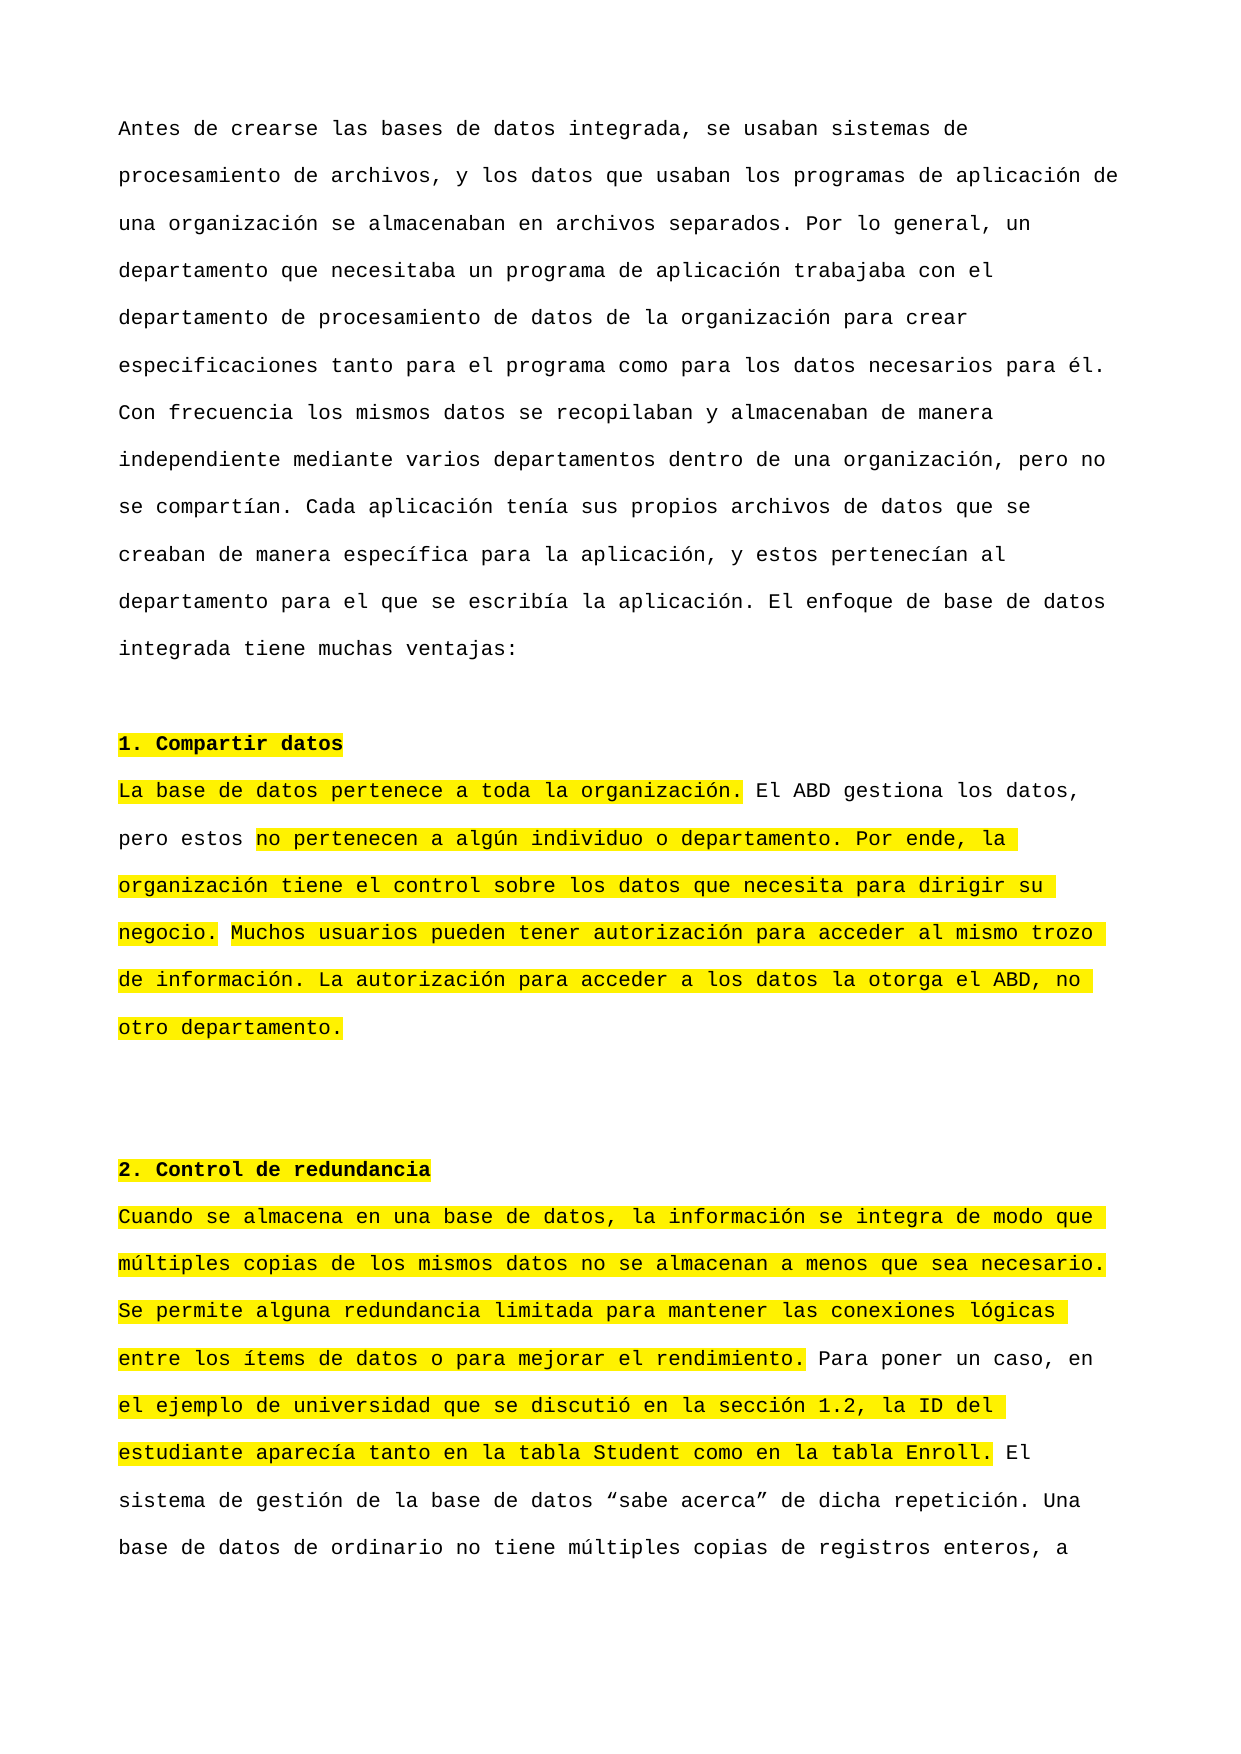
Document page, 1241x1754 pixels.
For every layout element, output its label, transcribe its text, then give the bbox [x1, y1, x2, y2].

text 1. Compartir datos [118, 733, 1122, 757]
text La base de datos pertenece a toda la organización. El ABD gestiona los datos, pero estos no pertenecen a algún individuo o departamento. Por ende, la organización tiene el control sobre los datos que necesita para dirigir su negocio. Muchos usuarios pueden tener autorización para acceder al mismo trozo de información. La autorización para acceder a los datos la otorga el ABD, no otro departamento. [118, 780, 1122, 1040]
text Antes de crearse las bases de datos integrada, se usaban sistemas de procesamiento de archivos, y los datos que usaban los programas de aplicación de una organización se almacenaban en archivos separados. Por lo general, un departamento que necesitaba un programa de aplicación trabajaba con el departamento de procesamiento de datos de la organización para crear especificaciones tanto para el programa como para los datos necesarios para él. Con frecuencia los mismos datos se recopilaban y almacenaban de manera independiente mediante varios departamentos dentro de una organización, pero no se compartían. Cada aplicación tenía sus propios archivos de datos que se creaban de manera específica para la aplicación, y estos pertenecían al departamento para el que se escribía la aplicación. El enfoque de base de datos integrada tiene muchas ventajas: [118, 118, 1122, 662]
text 2. Control de redundancia [118, 1158, 1122, 1182]
text Cuando se almacena en una base de datos, la información se integra de modo que múltiples copias de los mismos datos no se almacenan a menos que sea necesario. Se permite alguna redundancia limitada para mantener las conexiones lógicas entre los ítems de datos o para mejorar el rendimiento. Para poner un caso, en el ejemplo de universidad que se discutió en la sección 1.2, la ID del estudiante aparecía tanto en la tabla Student como en la tabla Enroll. El sistema de gestión de la base de datos “sabe acerca” de dicha repetición. Una base de datos de ordinario no tiene múltiples copias de registros enteros, a [118, 1206, 1122, 1561]
